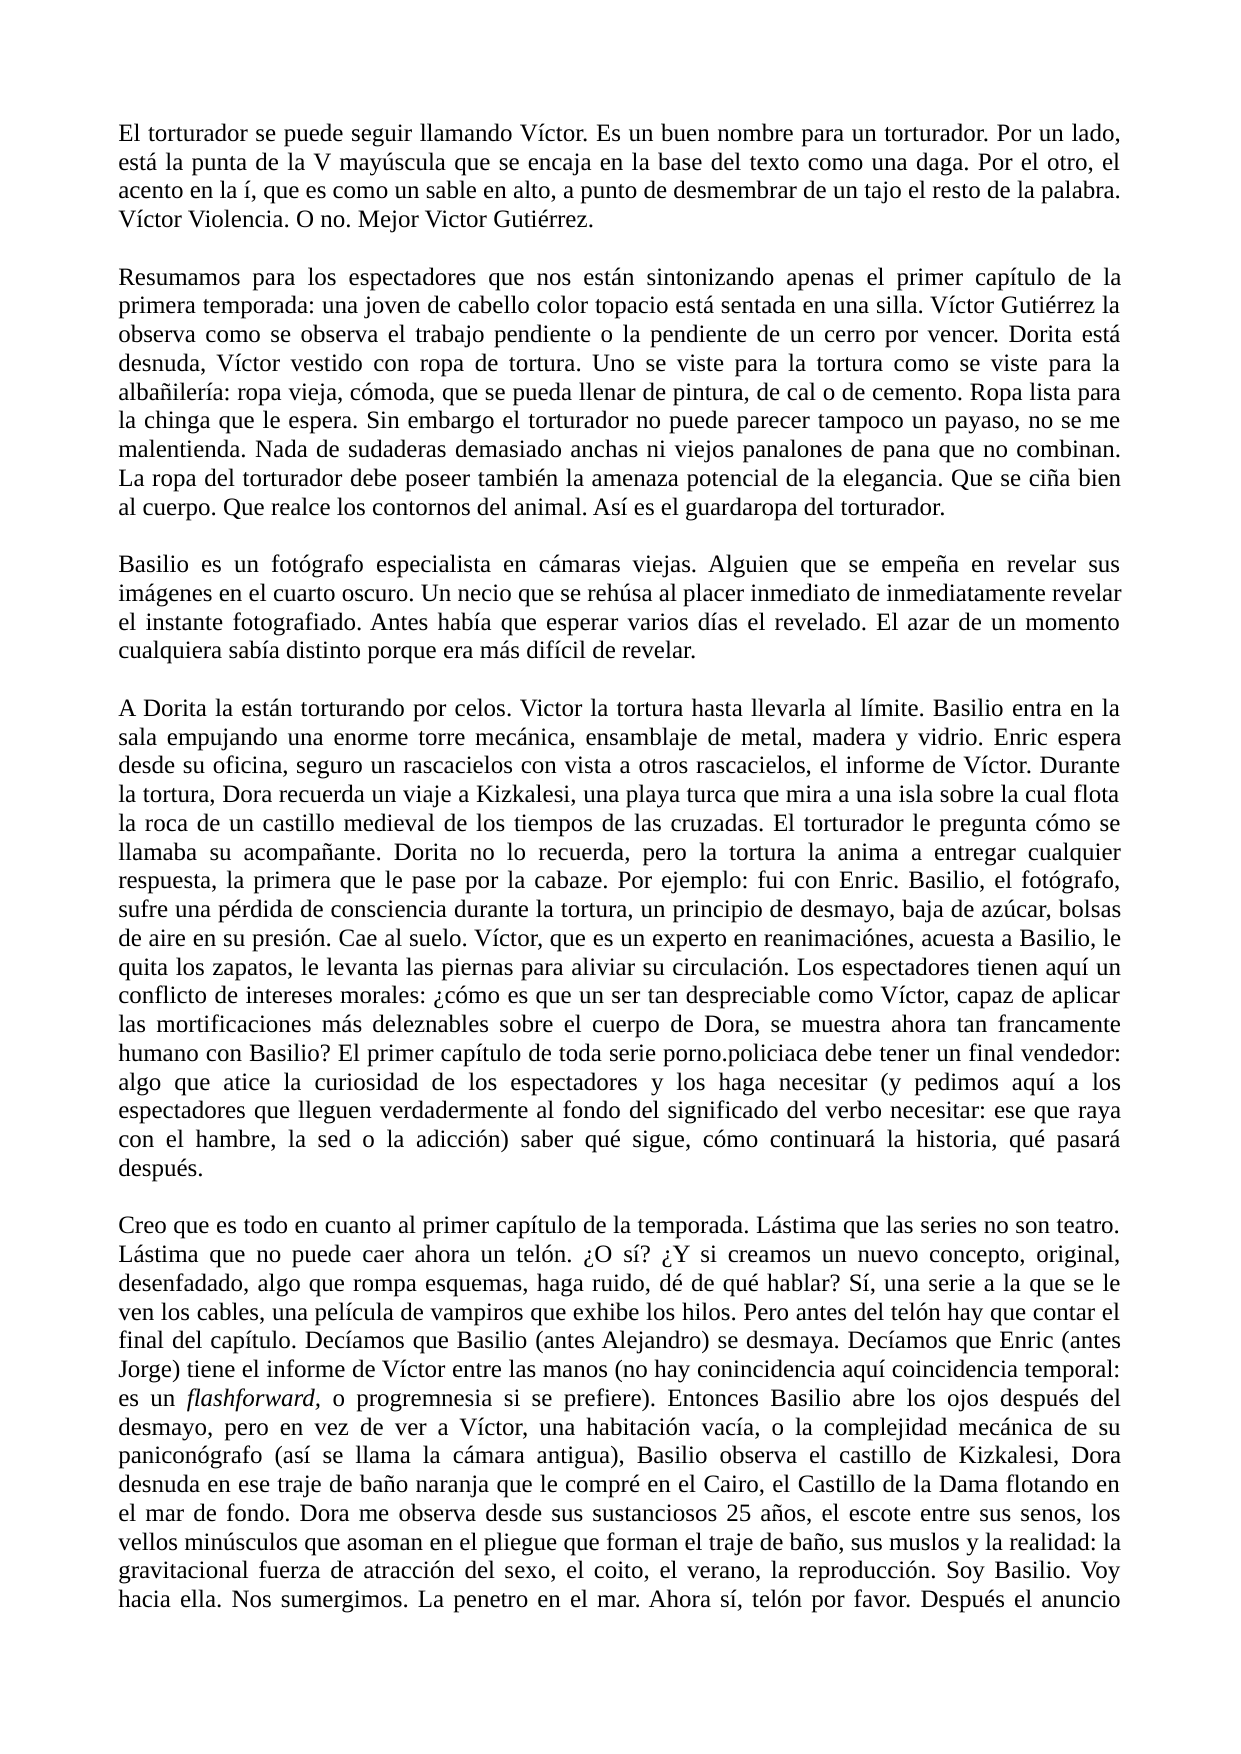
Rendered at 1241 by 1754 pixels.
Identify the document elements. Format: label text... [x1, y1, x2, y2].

text A Dorita la están torturando por celos. Victor la tortura hasta llevarla al límite. Basilio entra en la sala empujando una enorme torre mecánica, ensamblaje de metal, madera y vidrio. Enric espera desde su oficina, seguro un rascacielos con vista a otros rascacielos, el informe de Víctor. Durante la tortura, Dora recuerda un viaje a Kizkalesi, una playa turca que mira a una isla sobre la cual flota la roca de un castillo medieval de los tiempos de las cruzadas. El torturador le pregunta cómo se llamaba su acompañante. Dorita no lo recuerda, pero la tortura la anima a entregar cualquier respuesta, la primera que le pase por la cabaze. Por ejemplo: fui con Enric. Basilio, el fotógrafo, sufre una pérdida de consciencia durante la tortura, un principio de desmayo, baja de azúcar, bolsas de aire en su presión. Cae al suelo. Víctor, que es un experto en reanimaciónes, acuesta a Basilio, le quita los zapatos, le levanta las piernas para aliviar su circulación. Los espectadores tienen aquí un conflicto de intereses morales: ¿cómo es que un ser tan despreciable como Víctor, capaz de aplicar las mortificaciones más deleznables sobre el cuerpo de Dora, se muestra ahora tan francamente humano con Basilio? El primer capítulo de toda serie porno.policiaca debe tener un final vendedor: algo que atice la curiosidad de los espectadores y los haga necesitar (y pedimos aquí a los espectadores que lleguen verdadermente al fondo del significado del verbo necesitar: ese que raya con el hambre, la sed o la adicción) saber qué sigue, cómo continuará la historia, qué pasará después. [118, 693, 1122, 1182]
text El torturador se puede seguir llamando Víctor. Es un buen nombre para un torturador. Por un lado, está la punta de la V mayúscula que se encaja en la base del texto como una daga. Por el otro, el acento en la í, que es como un sable en alto, a punto de desmembrar de un tajo el resto de la palabra. Víctor Violencia. O no. Mejor Victor Gutiérrez. [118, 118, 1122, 233]
text Creo que es todo en cuanto al primer capítulo de la temporada. Lástima que las series no son teatro. Lástima que no puede caer ahora un telón. ¿O sí? ¿Y si creamos un nuevo concepto, original, desenfadado, algo que rompa esquemas, haga ruido, dé de qué hablar? Sí, una serie a la que se le ven los cables, una película de vampiros que exhibe los hilos. Pero antes del telón hay que contar el final del capítulo. Decíamos que Basilio (antes Alejandro) se desmaya. Decíamos que Enric (antes Jorge) tiene el informe de Víctor entre las manos (no hay conincidencia aquí coincidencia temporal: es un flashforward, o progremnesia si se prefiere). Entonces Basilio abre los ojos después del desmayo, pero en vez de ver a Víctor, una habitación vacía, o la complejidad mecánica de su paniconógrafo (así se llama la cámara antigua), Basilio observa el castillo de Kizkalesi, Dora desnuda en ese traje de baño naranja que le compré en el Cairo, el Castillo de la Dama flotando en el mar de fondo. Dora me observa desde sus sustanciosos 25 años, el escote entre sus senos, los vellos minúsculos que asoman en el pliegue que forman el traje de baño, sus muslos y la realidad: la gravitacional fuerza de atracción del sexo, el coito, el verano, la reproducción. Soy Basilio. Voy hacia ella. Nos sumergimos. La penetro en el mar. Ahora sí, telón por favor. Después el anuncio [118, 1211, 1122, 1613]
text Resumamos para los espectadores que nos están sintonizando apenas el primer capítulo de la primera temporada: una joven de cabello color topacio está sentada en una silla. Víctor Gutiérrez la observa como se observa el trabajo pendiente o la pendiente de un cerro por vencer. Dorita está desnuda, Víctor vestido con ropa de tortura. Uno se viste para la tortura como se viste para la albañilería: ropa vieja, cómoda, que se pueda llenar de pintura, de cal o de cemento. Ropa lista para la chinga que le espera. Sin embargo el torturador no puede parecer tampoco un payaso, no se me malentienda. Nada de sudaderas demasiado anchas ni viejos panalones de pana que no combinan. La ropa del torturador debe poseer también la amenaza potencial de la elegancia. Que se ciña bien al cuerpo. Que realce los contornos del animal. Así es el guardaropa del torturador. [118, 262, 1122, 521]
text Basilio es un fotógrafo especialista en cámaras viejas. Alguien que se empeña en revelar sus imágenes en el cuarto oscuro. Un necio que se rehúsa al placer inmediato de inmediatamente revelar el instante fotografiado. Antes había que esperar varios días el revelado. El azar de un momento cualquiera sabía distinto porque era más difícil de revelar. [118, 549, 1122, 664]
